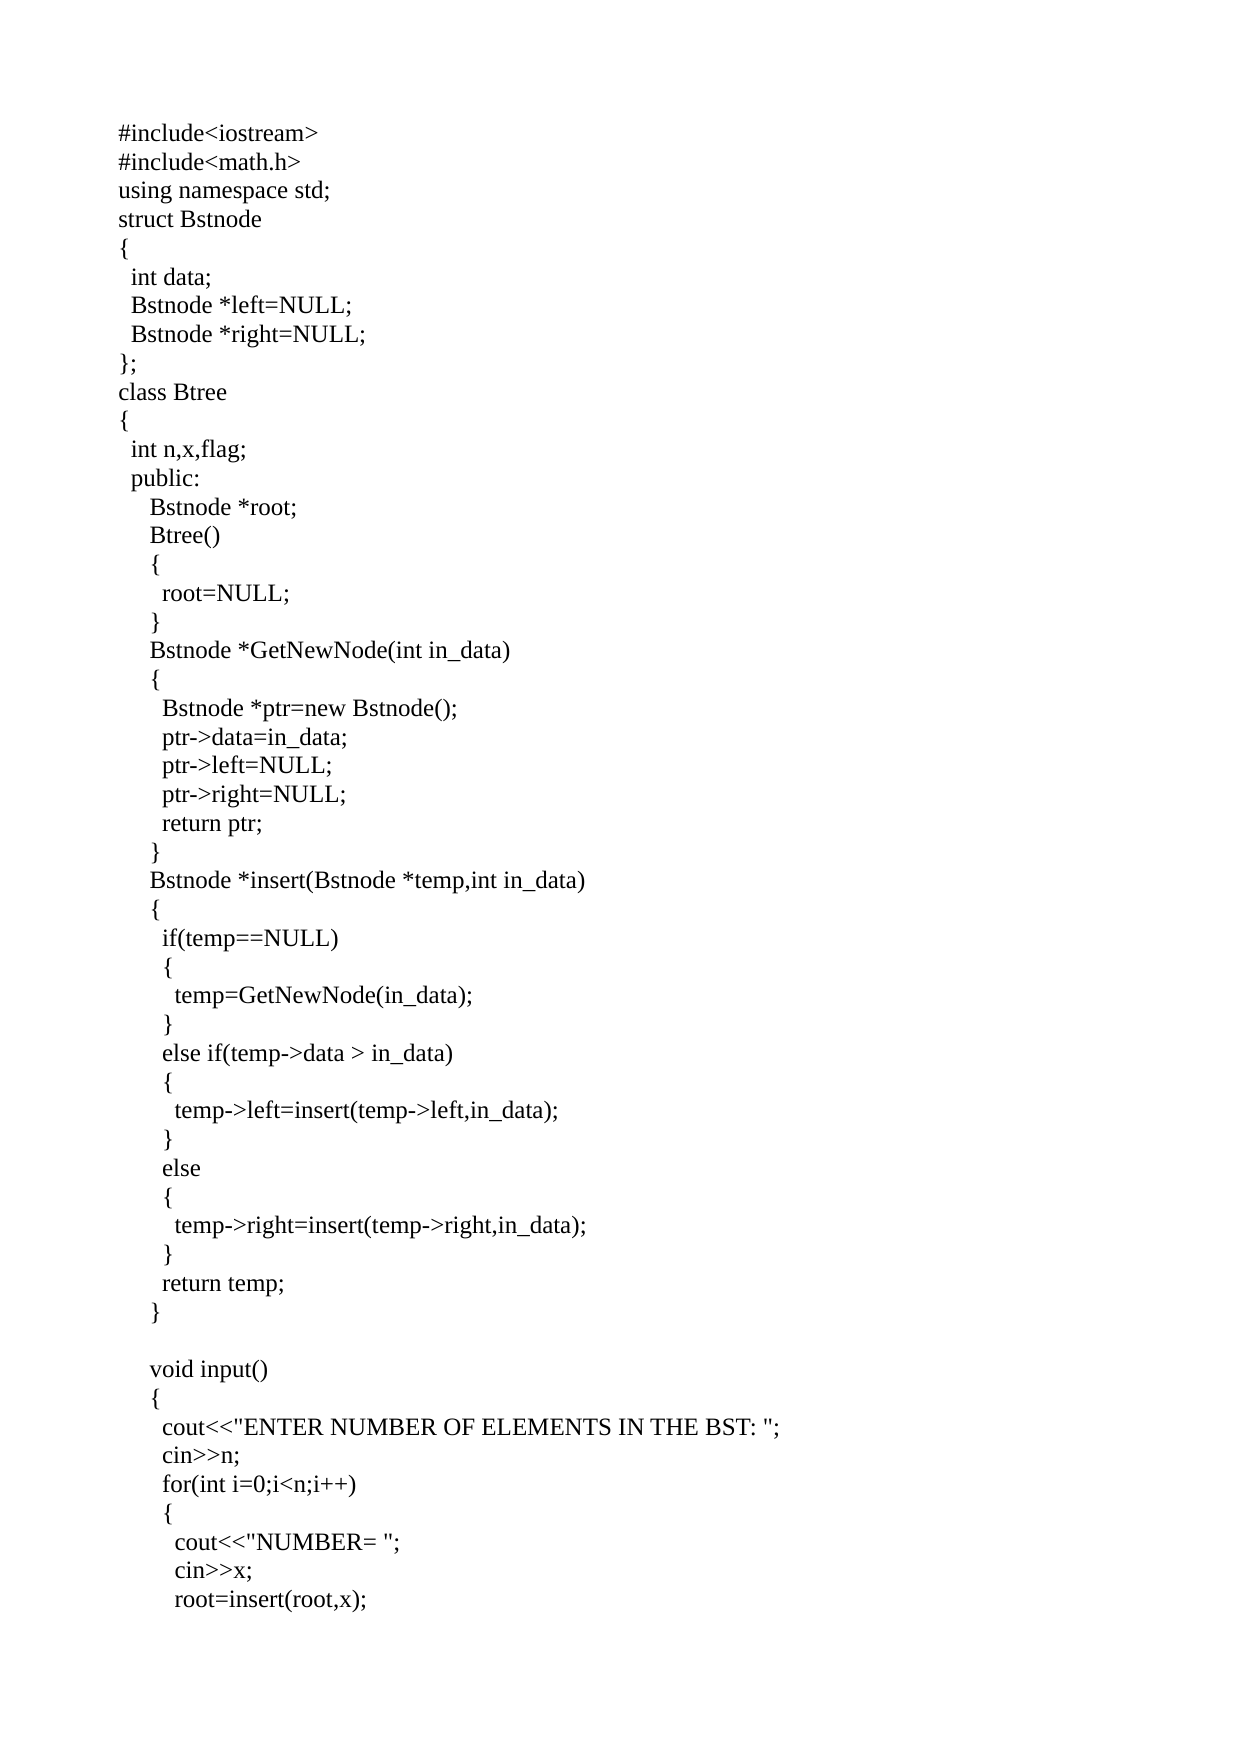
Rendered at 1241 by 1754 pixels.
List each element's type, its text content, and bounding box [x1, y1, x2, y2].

text } [118, 1009, 1122, 1038]
text temp->right=insert(temp->right,in_data); [118, 1211, 1122, 1239]
text }; [118, 348, 1122, 377]
text { [118, 952, 1122, 981]
text Bstnode *ptr=new Bstnode(); [118, 693, 1122, 722]
text Bstnode *GetNewNode(int in_data) [118, 636, 1122, 664]
text #include<iostream> [118, 118, 1122, 147]
text int n,x,flag; [118, 434, 1122, 463]
text { [118, 1498, 1122, 1527]
text for(int i=0;i<n;i++) [118, 1469, 1122, 1498]
text ptr->left=NULL; [118, 751, 1122, 779]
text { [118, 894, 1122, 923]
text cin>>n; [118, 1441, 1122, 1469]
text public: [118, 463, 1122, 492]
text { [118, 1182, 1122, 1211]
text temp=GetNewNode(in_data); [118, 981, 1122, 1009]
text using namespace std; [118, 176, 1122, 204]
text ptr->right=NULL; [118, 779, 1122, 808]
text { [118, 1067, 1122, 1096]
text cout<<"ENTER NUMBER OF ELEMENTS IN THE BST: "; [118, 1412, 1122, 1441]
text else if(temp->data > in_data) [118, 1038, 1122, 1067]
text { [118, 664, 1122, 693]
text { [118, 549, 1122, 578]
text Bstnode *root; [118, 492, 1122, 521]
text Bstnode *right=NULL; [118, 319, 1122, 348]
text root=insert(root,x); [118, 1584, 1122, 1613]
text #include<math.h> [118, 147, 1122, 176]
text { [118, 1383, 1122, 1412]
text ptr->data=in_data; [118, 722, 1122, 751]
text cout<<"NUMBER= "; [118, 1527, 1122, 1556]
text cin>>x; [118, 1556, 1122, 1584]
text int data; [118, 262, 1122, 291]
text } [118, 607, 1122, 636]
text temp->left=insert(temp->left,in_data); [118, 1096, 1122, 1124]
text Bstnode *insert(Bstnode *temp,int in_data) [118, 866, 1122, 894]
text return temp; [118, 1268, 1122, 1297]
text void input() [118, 1354, 1122, 1383]
text Bstnode *left=NULL; [118, 291, 1122, 319]
text } [118, 1239, 1122, 1268]
text { [118, 233, 1122, 262]
text class Btree [118, 377, 1122, 406]
text } [118, 1297, 1122, 1326]
text } [118, 1124, 1122, 1153]
text root=NULL; [118, 578, 1122, 607]
text return ptr; [118, 808, 1122, 837]
text { [118, 406, 1122, 434]
text if(temp==NULL) [118, 923, 1122, 952]
text else [118, 1153, 1122, 1182]
text struct Bstnode [118, 204, 1122, 233]
text } [118, 837, 1122, 866]
text Btree() [118, 521, 1122, 549]
